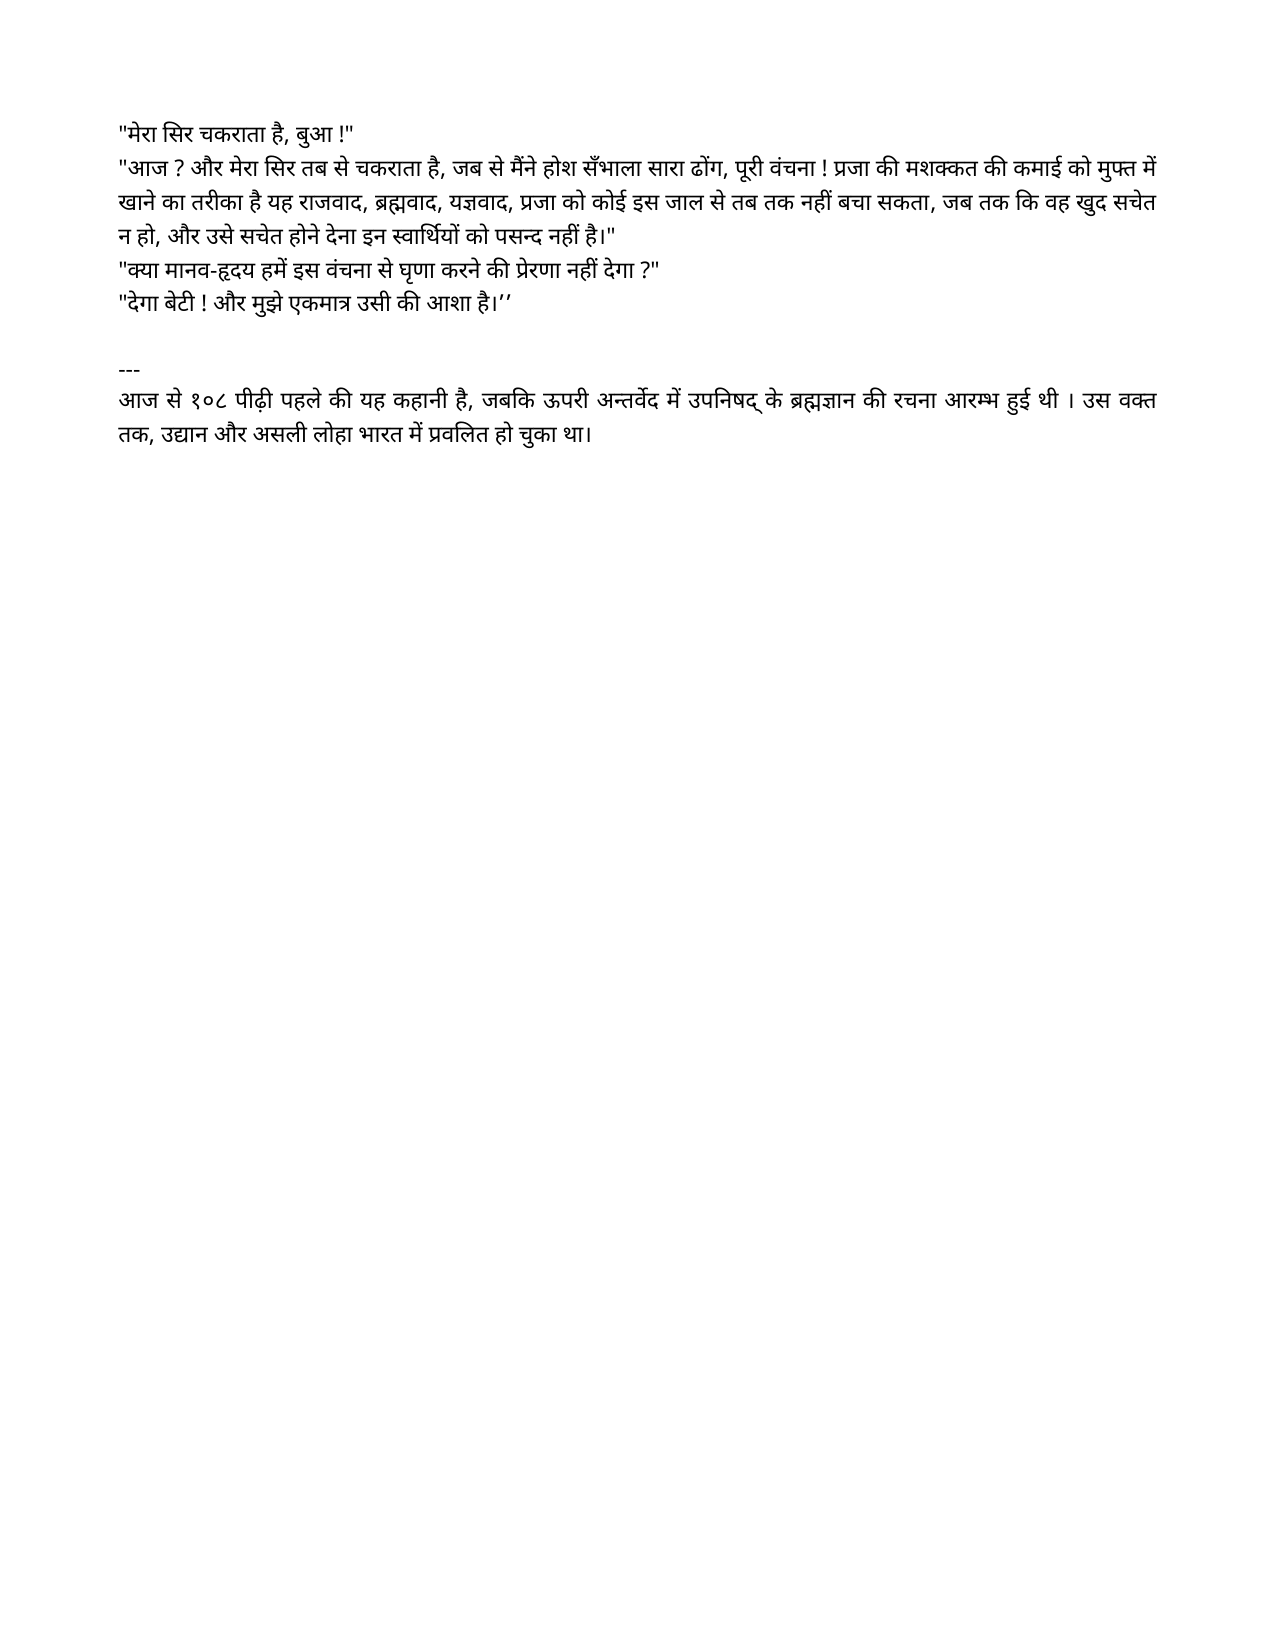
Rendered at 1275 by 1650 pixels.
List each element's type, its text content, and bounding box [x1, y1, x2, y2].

text "मेरा सिर चकराता है, बुआ !" [118, 118, 1157, 152]
text आज से १०८ पीढ़ी पहले की यह कहानी है, जबकि ऊपरी अन्तर्वेद में उपनिषद् के ब्रह्मज्ञान की रचना आरम्भ हुई थी । उस वक्त तक, उद्यान और असली लोहा भारत में प्रवलित हो चुका था। [118, 384, 1157, 451]
text "देगा बेटी ! और मुझे एकमात्र उसी की आशा है।’’ [118, 287, 1157, 321]
text "क्या मानव-हृदय हमें इस वंचना से घृणा करने की प्रेरणा नहीं देगा ?" [118, 253, 1157, 287]
text --- [118, 352, 1157, 384]
text "आज ? और मेरा सिर तब से चकराता है, जब से मैंने होश सँभाला सारा ढोंग, पूरी वंचना ! प्रजा की मशक्कत की कमाई को मुफ्त में खाने का तरीका है यह राजवाद, ब्रह्मवाद, यज्ञवाद, प्रजा को कोई इस जाल से तब तक नहीं बचा सकता, जब तक कि वह खुद सचेत न हो, और उसे सचेत होने देना इन स्वार्थियों को पसन्द नहीं है।" [118, 152, 1157, 253]
